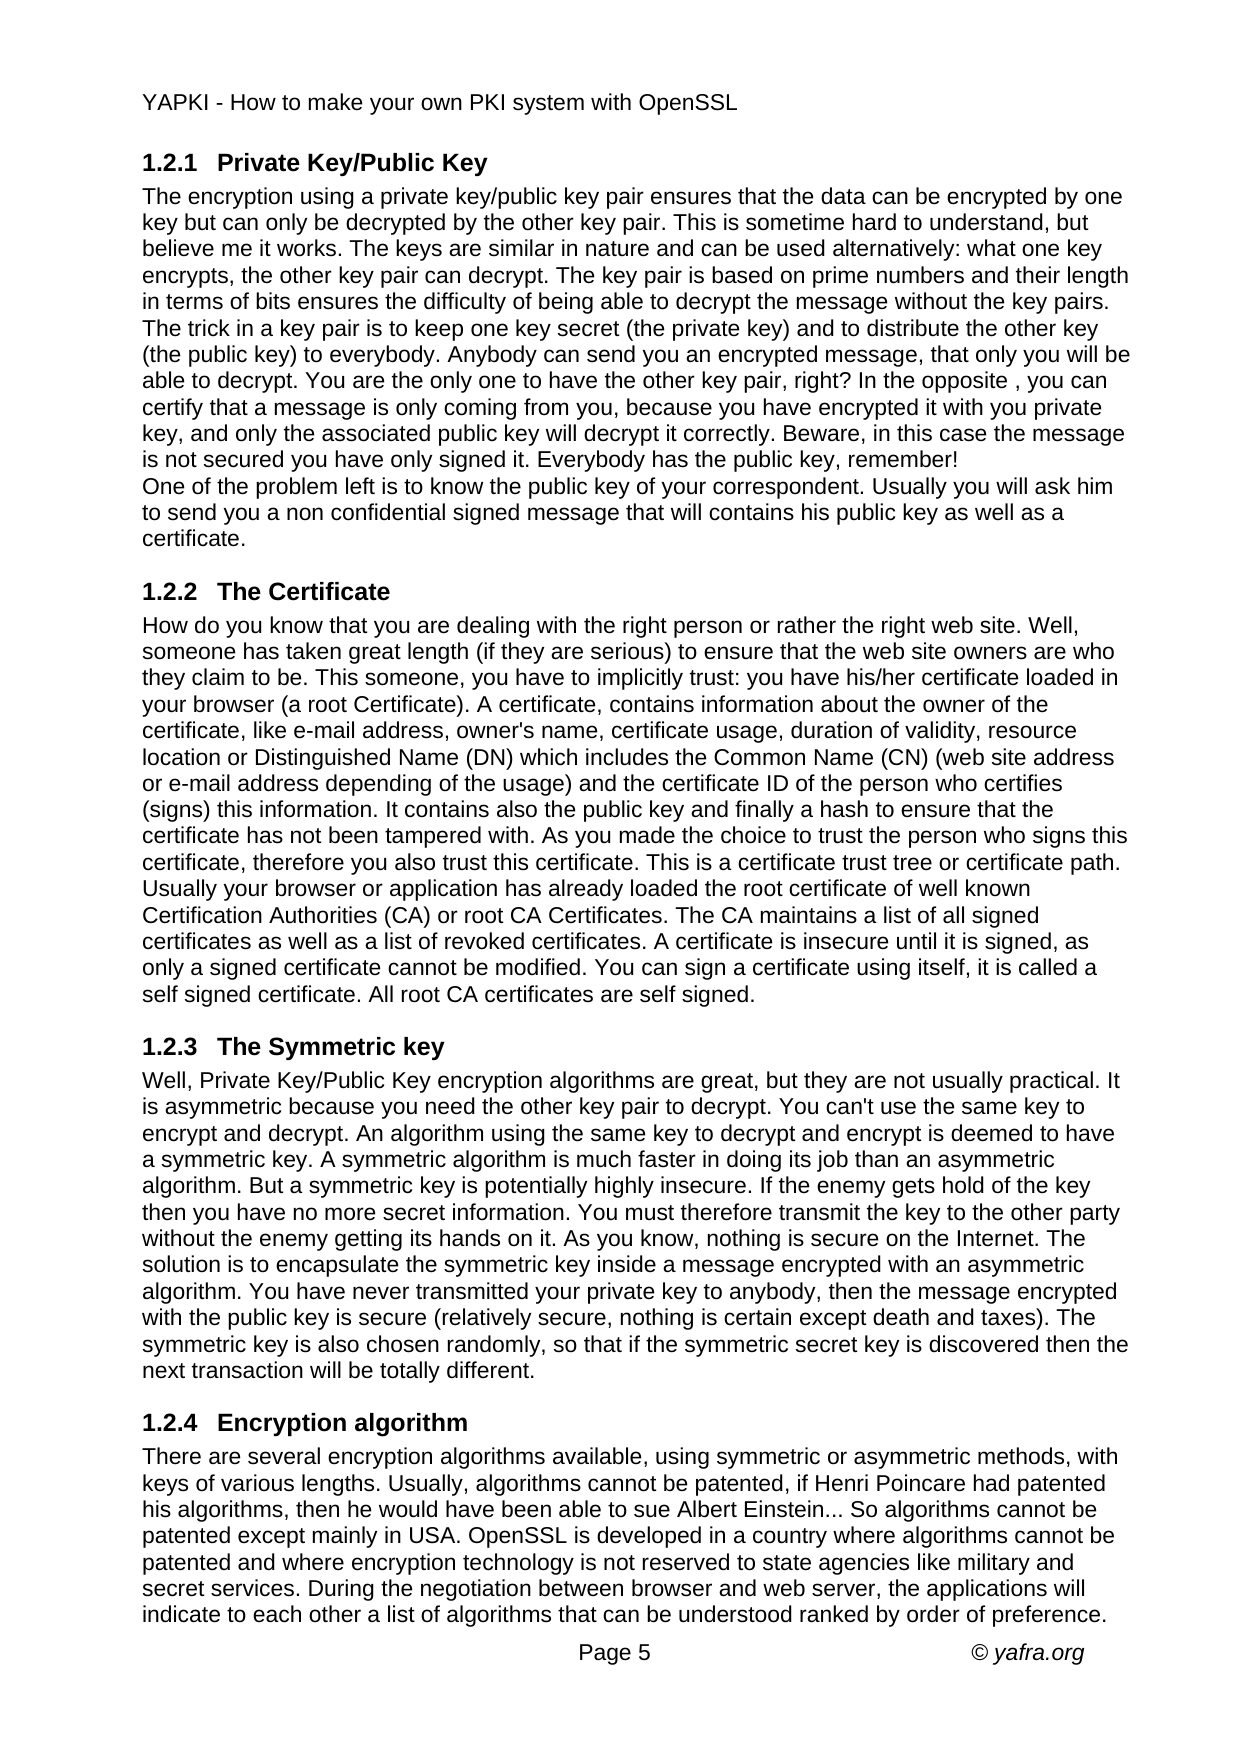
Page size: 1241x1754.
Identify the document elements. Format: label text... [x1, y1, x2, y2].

text How do you know that you are dealing with the right person or rather the right web site. Well, someone has taken great length (if they are serious) to ensure that the web site owners are who they claim to be. This someone, you have to implicitly trust: you have his/her certificate loaded in your browser (a root Certificate). A certificate, contains information about the owner of the certificate, like e-mail address, owner's name, certificate usage, duration of validity, resource location or Distinguished Name (DN) which includes the Common Name (CN) (web site address or e-mail address depending of the usage) and the certificate ID of the person who certifies (signs) this information. It contains also the public key and finally a hash to ensure that the certificate has not been tampered with. As you made the choice to trust the person who signs this certificate, therefore you also trust this certificate. This is a certificate trust tree or certificate path. Usually your browser or application has already loaded the root certificate of well known Certification Authorities (CA) or root CA Certificates. The CA maintains a list of all signed certificates as well as a list of revoked certificates. A certificate is insecure until it is signed, as only a signed certificate cannot be modified. You can sign a certificate using itself, it is called a self signed certificate. All root CA certificates are self signed. [142, 612, 1134, 1007]
text The encryption using a private key/public key pair ensures that the data can be encrypted by one key but can only be decrypted by the other key pair. This is sometime hard to understand, but believe me it works. The keys are similar in nature and can be used alternatively: what one key encrypts, the other key pair can decrypt. The key pair is based on prime numbers and their length in terms of bits ensures the difficulty of being able to decrypt the message without the key pairs. The trick in a key pair is to keep one key secret (the private key) and to distribute the other key (the public key) to everybody. Anybody can send you an encrypted message, that only you will be able to decrypt. You are the only one to have the other key pair, right? In the opposite , you can certify that a message is only coming from you, because you have encrypted it with you private key, and only the associated public key will decrypt it correctly. Beware, in this case the message is not secured you have only signed it. Everybody has the public key, remember! [142, 183, 1134, 473]
subtitle Encryption algorithm [142, 1408, 1134, 1437]
subtitle Private Key/Public Key [142, 148, 1134, 176]
subtitle The Symmetric key [142, 1032, 1134, 1061]
text There are several encryption algorithms available, using symmetric or asymmetric methods, with keys of various lengths. Usually, algorithms cannot be patented, if Henri Poincare had patented his algorithms, then he would have been able to sue Albert Einstein... So algorithms cannot be patented except mainly in USA. OpenSSL is developed in a country where algorithms cannot be patented and where encryption technology is not reserved to state agencies like military and secret services. During the negotiation between browser and web server, the applications will indicate to each other a list of algorithms that can be understood ranked by order of preference. [142, 1443, 1134, 1628]
subtitle The Certificate [142, 577, 1134, 605]
text Well, Private Key/Public Key encryption algorithms are great, but they are not usually practical. It is asymmetric because you need the other key pair to decrypt. You can't use the same key to encrypt and decrypt. An algorithm using the same key to decrypt and encrypt is deemed to have a symmetric key. A symmetric algorithm is much faster in doing its job than an asymmetric algorithm. But a symmetric key is potentially highly insecure. If the enemy gets hold of the key then you have no more secret information. You must therefore transmit the key to the other party without the enemy getting its hands on it. As you know, nothing is secure on the Internet. The solution is to encapsulate the symmetric key inside a message encrypted with an asymmetric algorithm. You have never transmitted your private key to anybody, then the message encrypted with the public key is secure (relatively secure, nothing is certain except death and taxes). The symmetric key is also chosen randomly, so that if the symmetric secret key is discovered then the next transaction will be totally different. [142, 1067, 1134, 1383]
text One of the problem left is to know the public key of your correspondent. Usually you will ask him to send you a non confidential signed message that will contains his public key as well as a certificate. [142, 473, 1134, 552]
